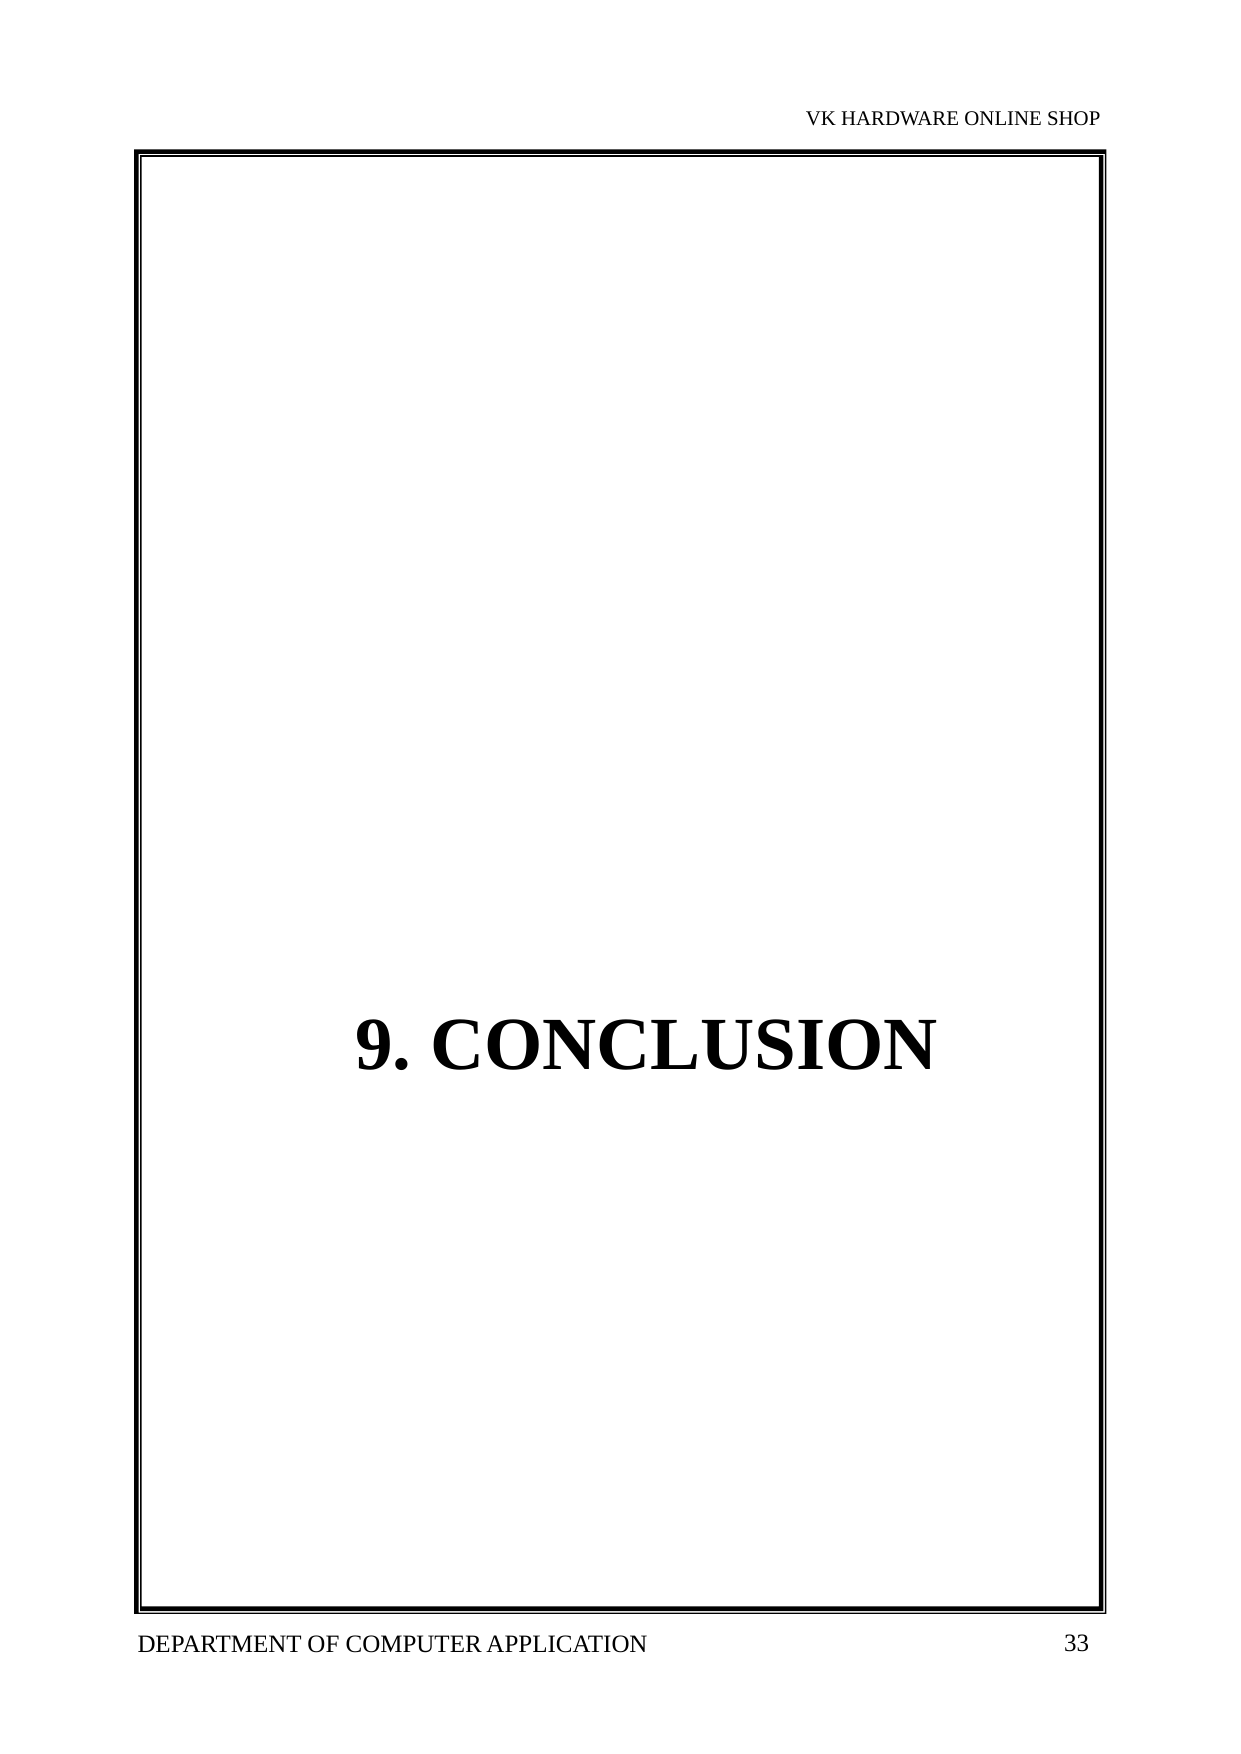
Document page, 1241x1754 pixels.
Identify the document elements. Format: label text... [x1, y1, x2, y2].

text VK HARDWARE ONLINE SHOP [652, 106, 1100, 130]
text 33 [1064, 1628, 1095, 1657]
text 9. CONCLUSION [211, 999, 1082, 1086]
text DEPARTMENT OF COMPUTER APPLICATION [137, 1629, 658, 1658]
